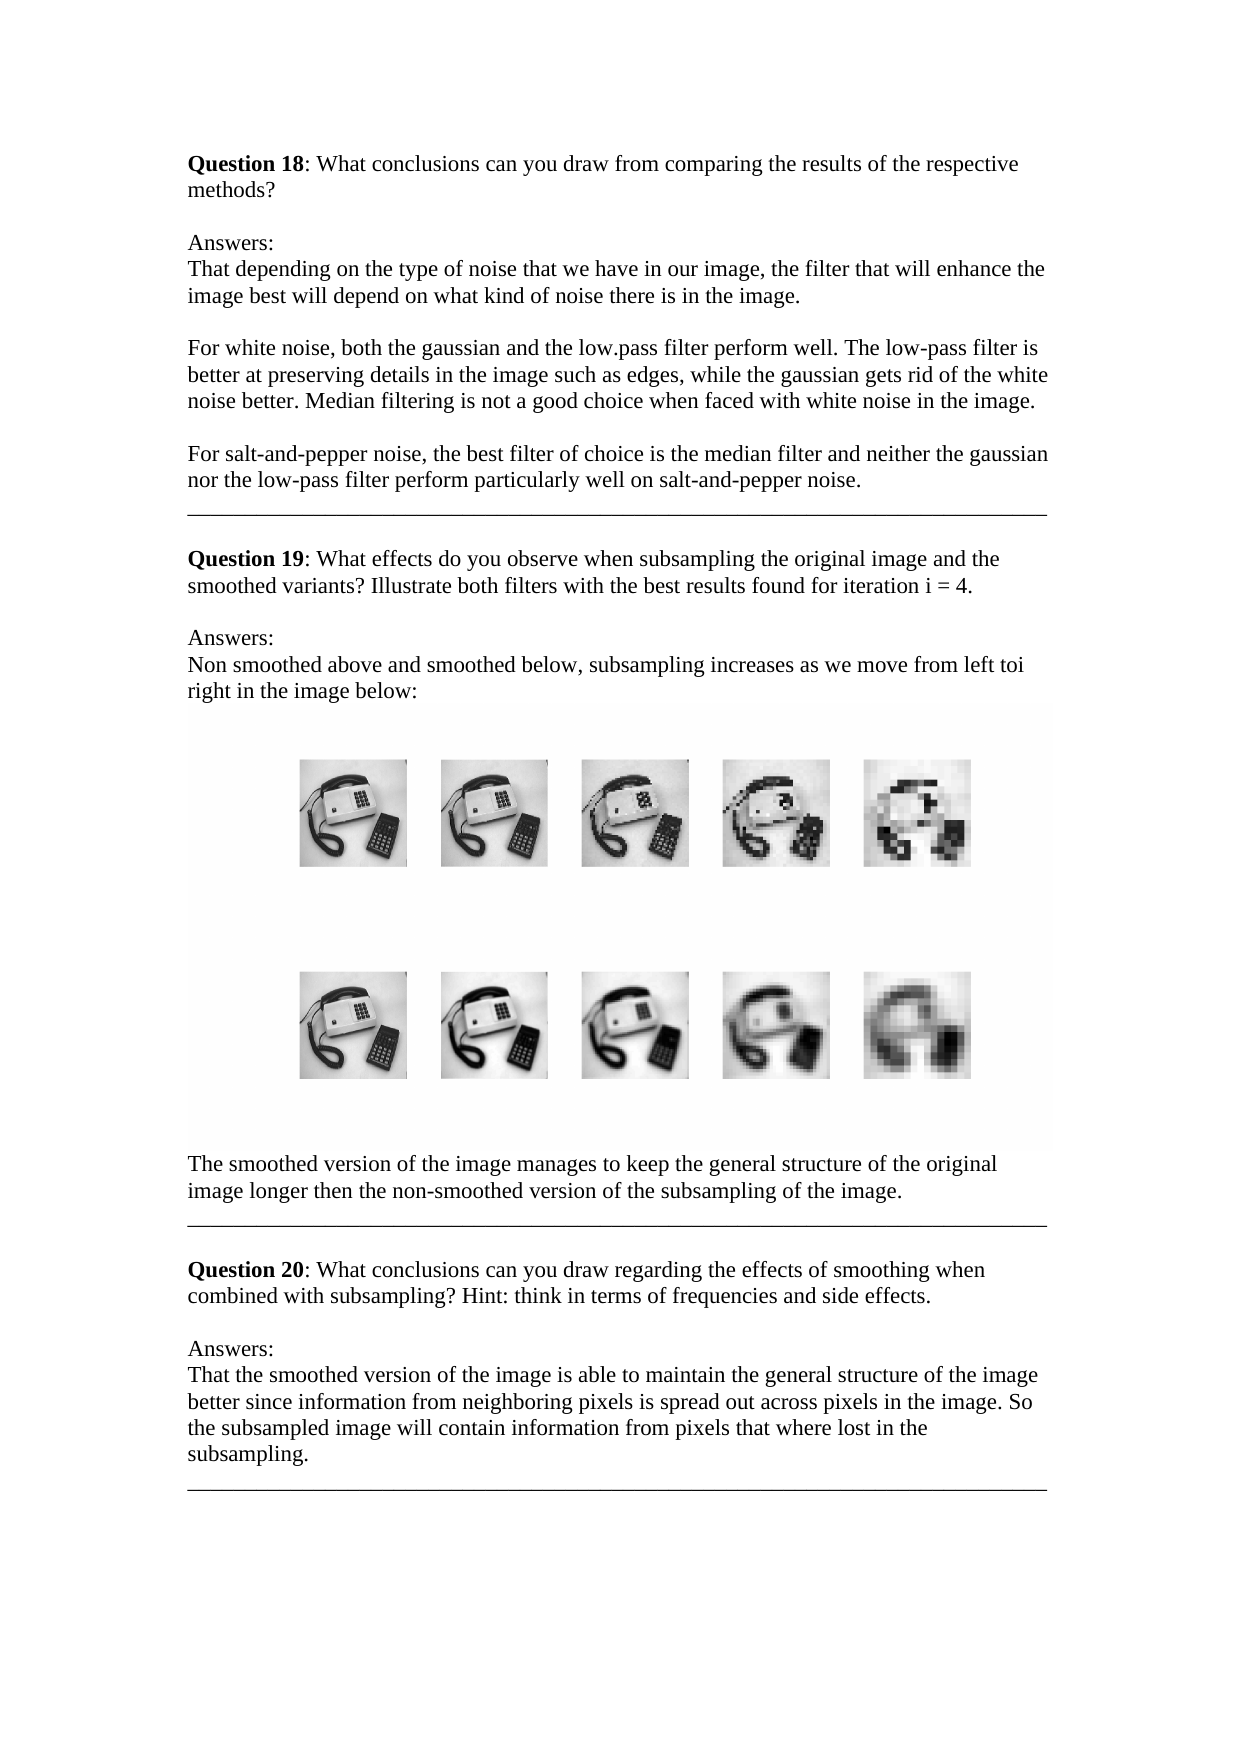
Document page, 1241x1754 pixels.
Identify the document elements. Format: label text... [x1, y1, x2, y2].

text For white noise, both the gaussian and the low.pass filter perform well. The low-pass filter is better at preserving details in the image such as edges, while the gaussian gets rid of the white noise better. Median filtering is not a good choice when faced with white noise in the image. [187, 334, 1053, 413]
text That depending on the type of noise that we have in our image, the filter that will enhance the image best will depend on what kind of noise there is in the image. [187, 255, 1053, 308]
picture [187, 703, 1053, 1151]
text For salt-and-pepper noise, the best filter of choice is the median filter and neither the gaussian nor the low-pass filter perform particularly well on salt-and-pepper noise. [187, 440, 1053, 493]
text Non smoothed above and smoothed below, subsampling increases as we move from left toi right in the image below: [187, 651, 1053, 703]
text ___________________________________________________________________________ [187, 1203, 1053, 1229]
text Question 18: What conclusions can you draw from comparing the results of the respective methods? [187, 150, 1053, 203]
text ___________________________________________________________________________ [187, 493, 1053, 519]
text Answers: [187, 229, 1053, 255]
text Question 19: What effects do you observe when subsampling the original image and the smoothed variants? Illustrate both filters with the best results found for iteration i = 4. [187, 545, 1053, 598]
text The smoothed version of the image manages to keep the general structure of the original image longer then the non-smoothed version of the subsampling of the image. [187, 1151, 1053, 1203]
text Answers: [187, 624, 1053, 651]
text ___________________________________________________________________________ [187, 1467, 1053, 1493]
text That the smoothed version of the image is able to maintain the general structure of the image better since information from neighboring pixels is spread out across pixels in the image. So the subsampled image will contain information from pixels that where lost in the subsampling. [187, 1361, 1053, 1467]
text Question 20: What conclusions can you draw regarding the effects of smoothing when combined with subsampling? Hint: think in terms of frequencies and side effects. [187, 1256, 1053, 1309]
text Answers: [187, 1335, 1053, 1361]
